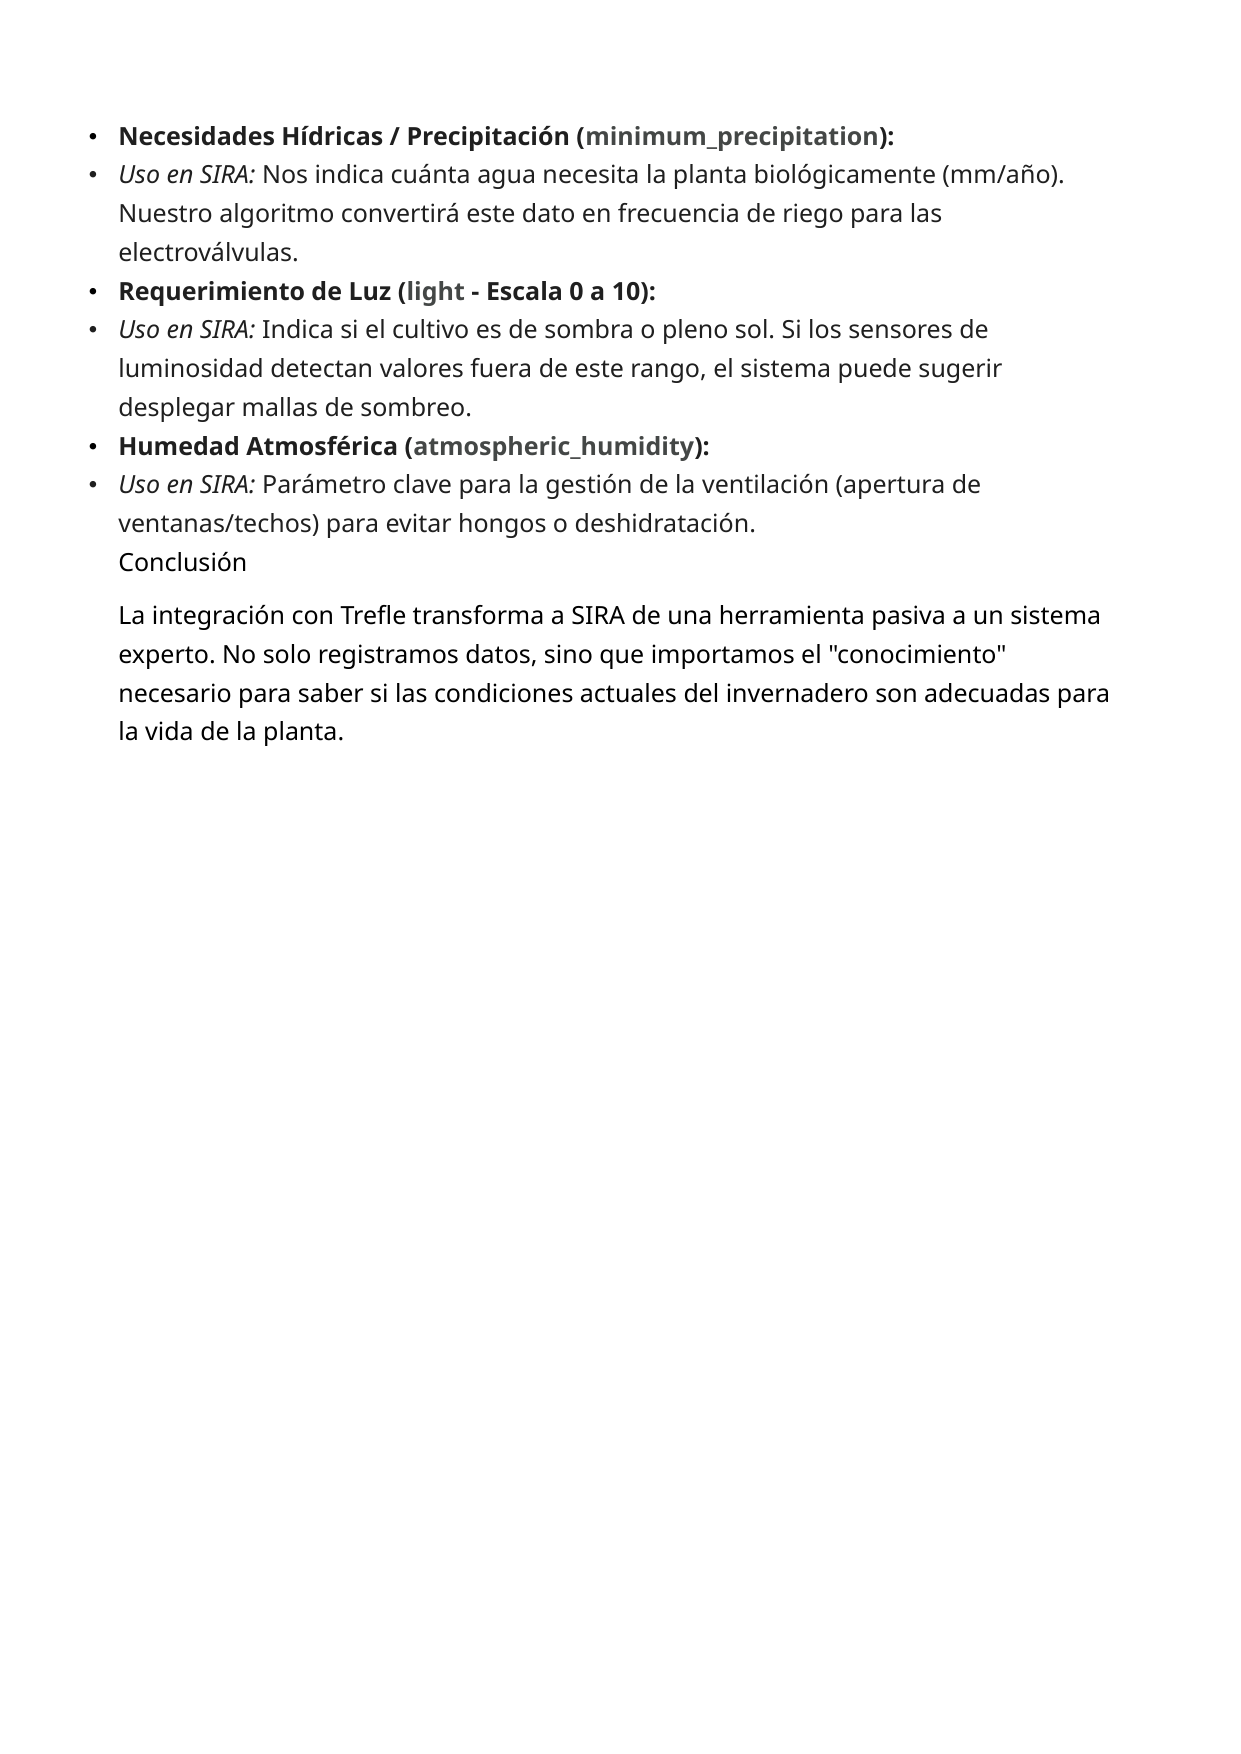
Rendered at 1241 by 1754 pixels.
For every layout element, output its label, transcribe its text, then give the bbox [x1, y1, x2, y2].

list Requerimiento de Luz (light - Escala 0 a 10): [118, 273, 1122, 307]
list Uso en SIRA: Indica si el cultivo es de sombra o pleno sol. Si los sensores de luminosidad detectan valores fuera de este rango, el sistema puede sugerir desplegar mallas de sombreo. [118, 312, 1122, 423]
list Humedad Atmosférica (atmospheric_humidity): [118, 428, 1122, 462]
list Uso en SIRA: Nos indica cuánta agua necesita la planta biológicamente (mm/año). Nuestro algoritmo convertirá este dato en frecuencia de riego para las electroválvulas. [118, 157, 1122, 268]
list Uso en SIRA: Parámetro clave para la gestión de la ventilación (apertura de ventanas/techos) para evitar hongos o deshidratación. [118, 467, 1122, 540]
text La integración con Trefle transforma a SIRA de una herramienta pasiva a un sistema experto. No solo registramos datos, sino que importamos el "conocimiento" necesario para saber si las condiciones actuales del invernadero son adecuadas para la vida de la planta. [118, 598, 1122, 748]
text Conclusión [118, 544, 1122, 578]
list Necesidades Hídricas / Precipitación (minimum_precipitation): [118, 118, 1122, 152]
